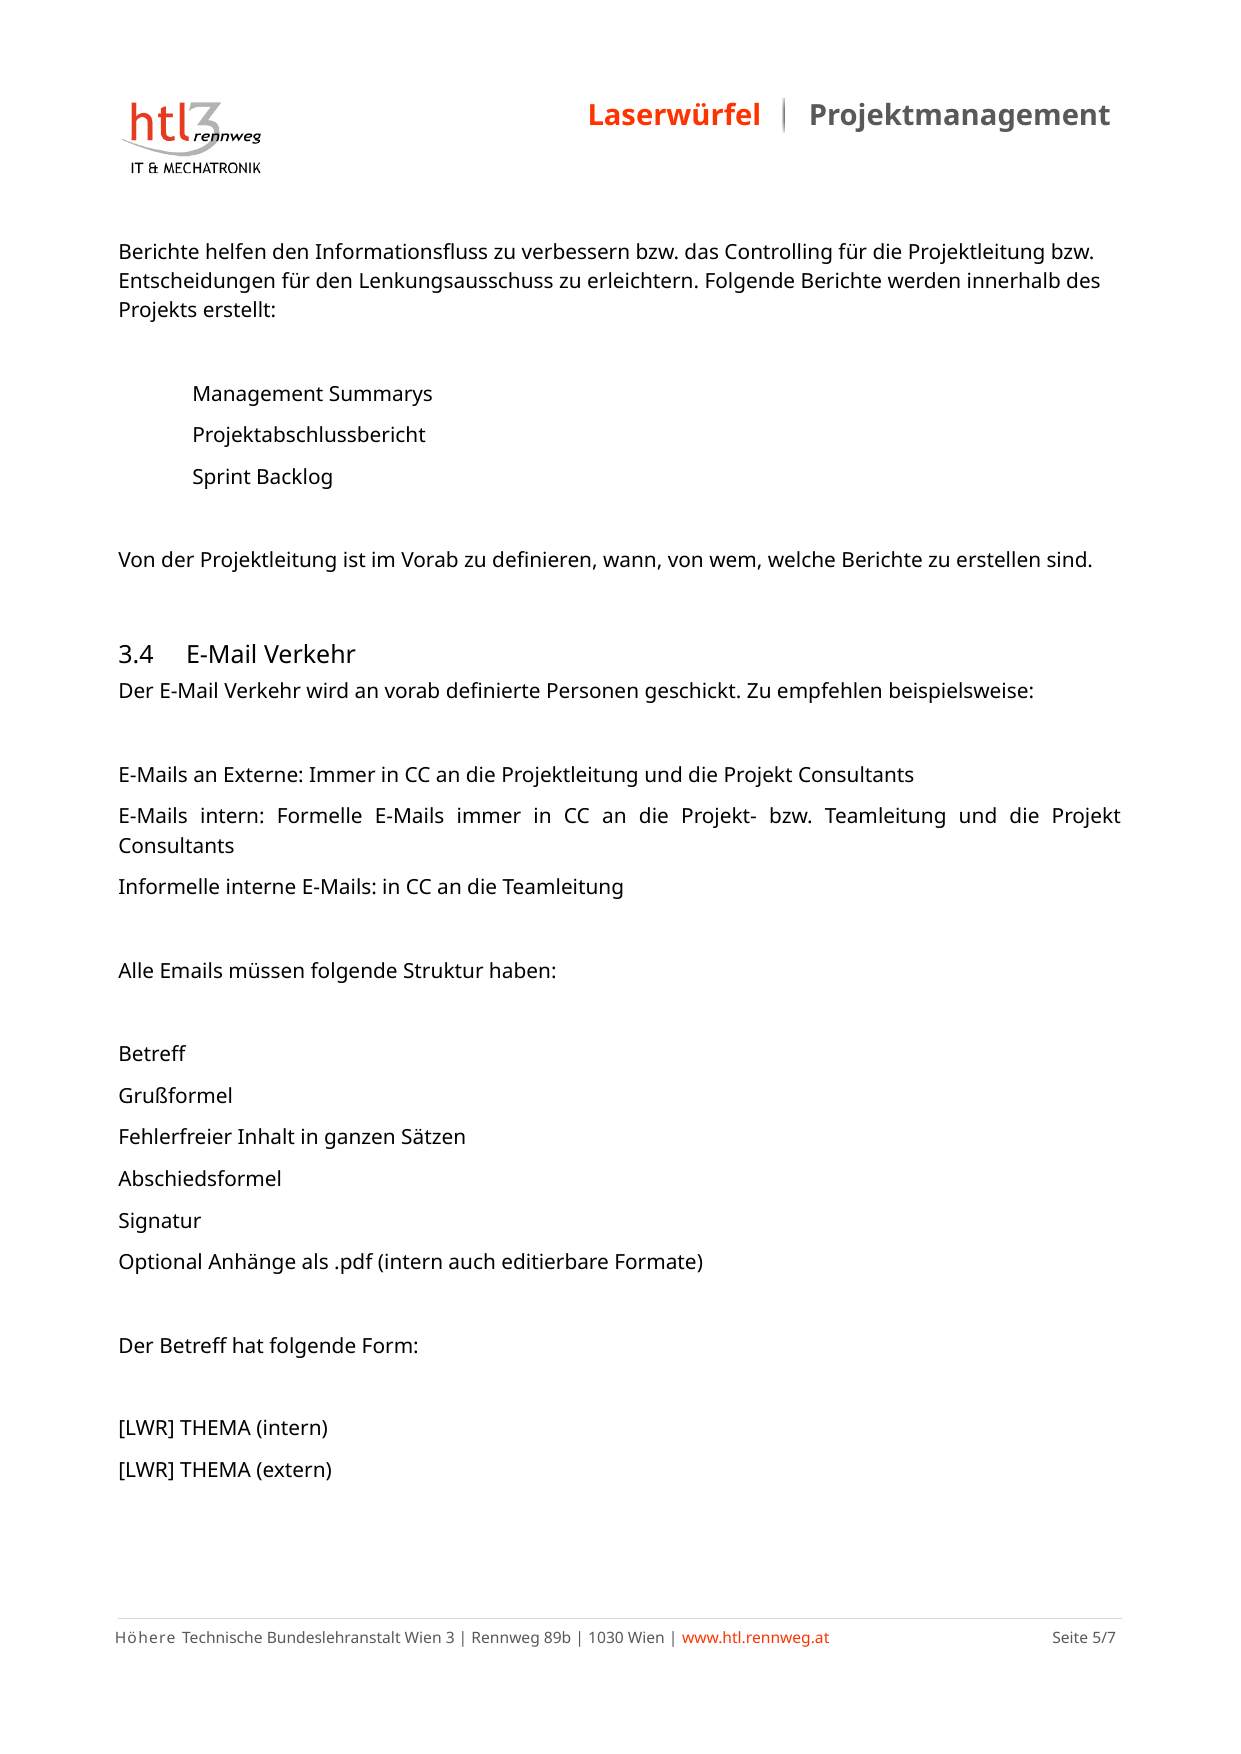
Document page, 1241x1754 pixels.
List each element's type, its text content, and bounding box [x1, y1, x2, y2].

text Grußformel [81, 1080, 1122, 1109]
text [LWR] THEMA (intern) [81, 1412, 1122, 1441]
text Betreff [81, 1038, 1122, 1067]
picture [781, 97, 786, 133]
text E-Mails an Externe: Immer in CC an die Projektleitung und die Projekt Consultants [81, 759, 1122, 788]
text Der E-Mail Verkehr wird an vorab definierte Personen geschickt. Zu empfehlen beispielsweise: [118, 676, 1122, 705]
text Management Summarys [81, 378, 1122, 407]
text [LWR] THEMA (extern) [81, 1454, 1122, 1483]
text Fehlerfreier Inhalt in ganzen Sätzen [81, 1121, 1122, 1151]
text Berichte helfen den Informationsfluss zu verbessern bzw. das Controlling für die Projektleitung bzw. Entscheidungen für den Lenkungsausschuss zu erleichtern. Folgende Berichte werden innerhalb des Projekts erstellt: [118, 236, 1122, 323]
text Sprint Backlog [81, 461, 1122, 490]
text Optional Anhänge als .pdf (intern auch editierbare Formate) [81, 1246, 1122, 1276]
text Abschiedsformel [81, 1163, 1122, 1192]
text Der Betreff hat folgende Form: [118, 1330, 1122, 1359]
text Von der Projektleitung ist im Vorab zu definieren, wann, von wem, welche Berichte zu erstellen sind. [118, 544, 1122, 573]
text E-Mails intern: Formelle E-Mails immer in CC an die Projekt- bzw. Teamleitung und die Projekt Consultants [81, 801, 1122, 859]
text Projektabschlussbericht [81, 419, 1122, 448]
text Alle Emails müssen folgende Struktur haben: [118, 955, 1122, 984]
picture [121, 102, 261, 174]
text Signatur [81, 1205, 1122, 1234]
text Informelle interne E-Mails: in CC an die Teamleitung [81, 871, 1122, 901]
subtitle 3.4 E-Mail Verkehr [118, 640, 1122, 669]
